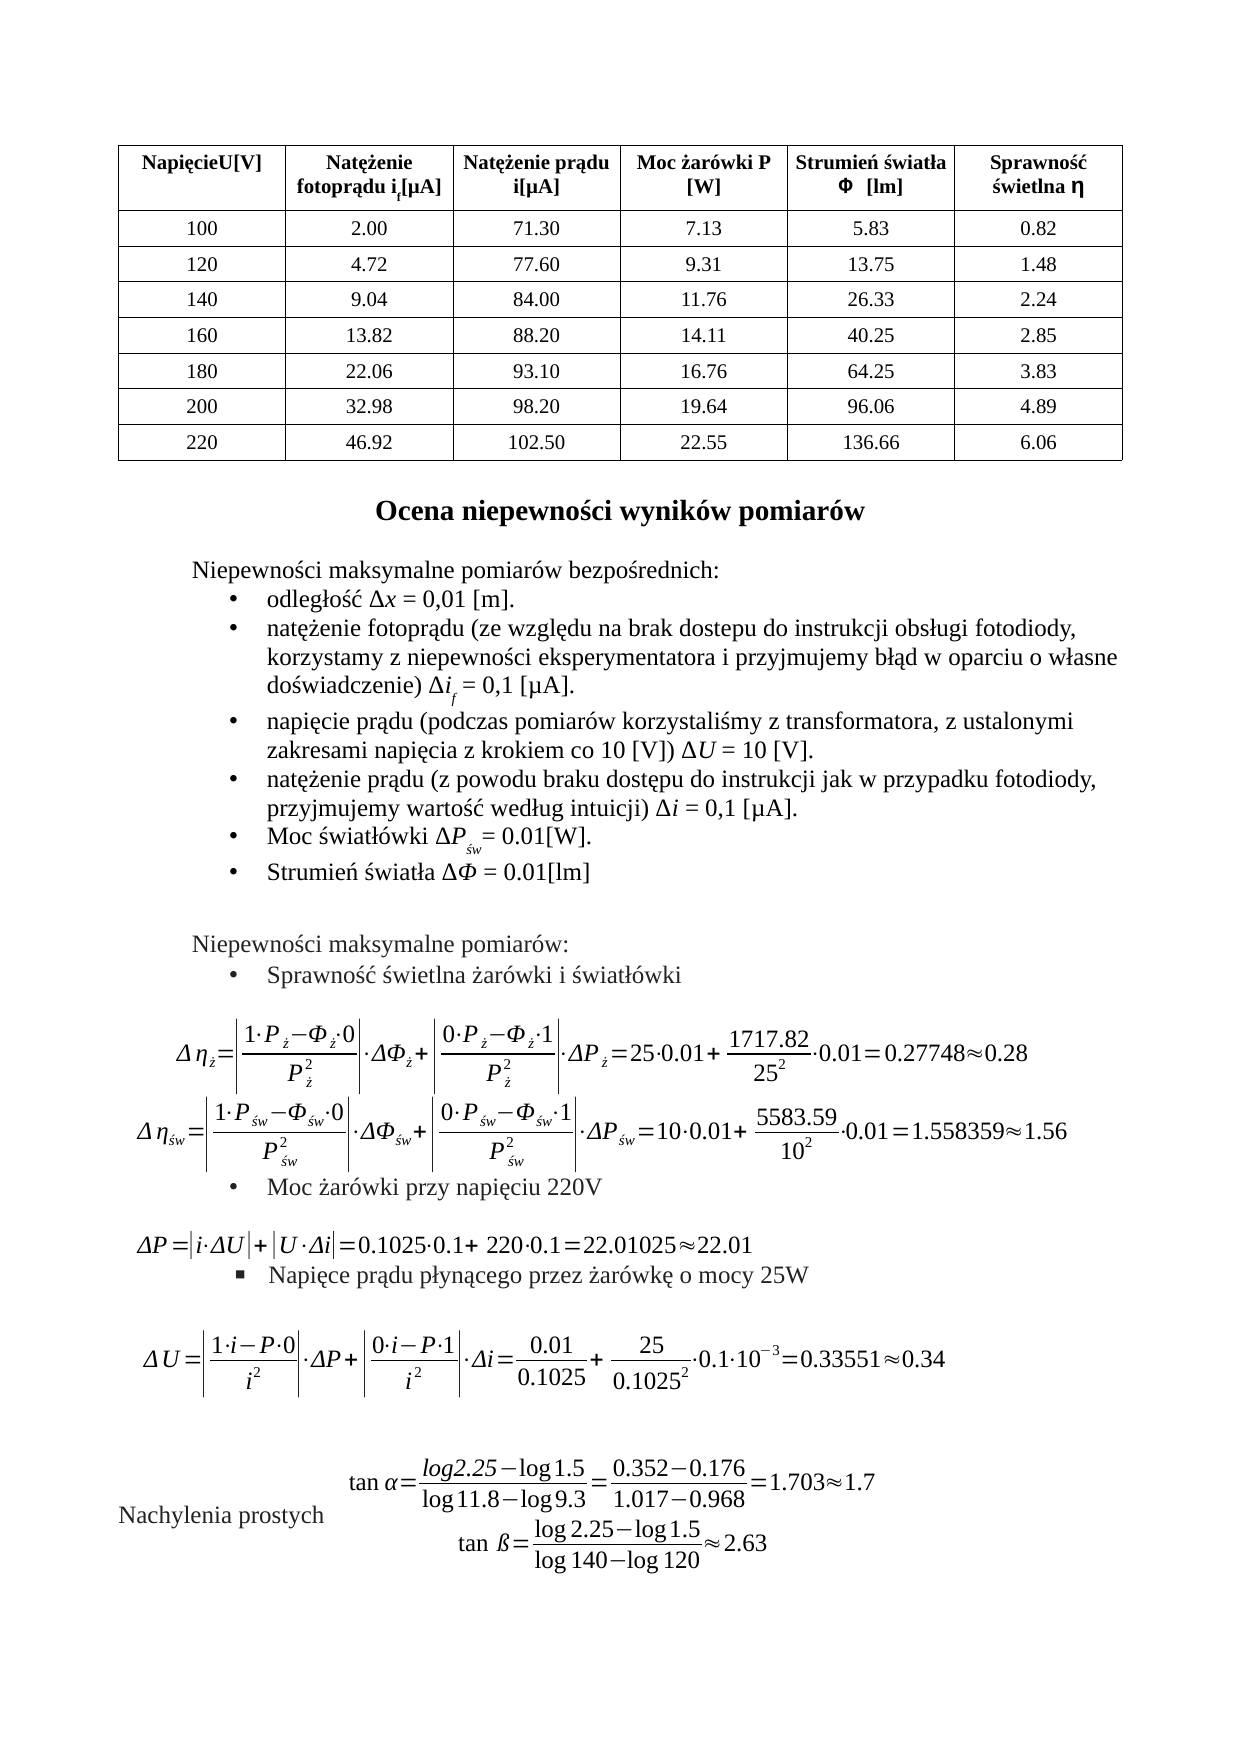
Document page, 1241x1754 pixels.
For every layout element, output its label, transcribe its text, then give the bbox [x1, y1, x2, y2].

table_cell 88.20 [454, 318, 620, 353]
list napięcie prądu (podczas pomiarów korzystaliśmy z transformatora, z ustalonymi zakresami napięcia z krokiem co 10 [V]) ΔU = 10 [V]. [229, 706, 1122, 764]
table_cell 84.00 [454, 282, 620, 317]
table_cell 16.76 [621, 354, 787, 388]
table_header NapięcieU[V] [119, 146, 285, 210]
table_cell 32.98 [286, 389, 453, 424]
table_cell 160 [119, 318, 285, 353]
table_cell 2.00 [286, 211, 453, 246]
list Sprawność świetlna żarówki i światłówki [229, 960, 1122, 989]
table_cell 22.55 [621, 425, 787, 459]
table_cell 200 [119, 389, 285, 424]
table_cell 3.83 [955, 354, 1122, 388]
list natężenie prądu (z powodu braku dostępu do instrukcji jak w przypadku fotodiody, przyjmujemy wartość według intuicji) Δi = 0,1 [µA]. [229, 764, 1122, 821]
list natężenie fotoprądu (ze względu na brak dostepu do instrukcji obsługi fotodiody, korzystamy z niepewności eksperymentatora i przyjmujemy błąd w oparciu o własne doświadczenie) Δif = 0,1 [µA]. [229, 613, 1122, 706]
text Niepewności maksymalne pomiarów bezpośrednich: [118, 556, 1122, 584]
list Napięce prądu płynącego przez żarówkę o mocy 25W [231, 1260, 1122, 1289]
table_cell 93.10 [454, 354, 620, 388]
table_cell 0.82 [955, 211, 1122, 246]
table_cell 120 [119, 247, 285, 281]
table_cell 11.76 [621, 282, 787, 317]
table_cell 14.11 [621, 318, 787, 353]
text Nachylenia prostych [118, 1455, 1122, 1574]
table_cell 4.89 [955, 389, 1122, 424]
table_header Strumień światła Φ [lm] [788, 146, 954, 210]
table_cell 9.31 [621, 247, 787, 281]
table_header Natężenie fotoprądu if[µA] [286, 146, 453, 210]
table_cell 46.92 [286, 425, 453, 459]
table_cell 7.13 [621, 211, 787, 246]
table_cell 98.20 [454, 389, 620, 424]
list odległość Δx = 0,01 [m]. [229, 584, 1122, 613]
table_cell 136.66 [788, 425, 954, 459]
table_cell 180 [119, 354, 285, 388]
table_cell 220 [119, 425, 285, 459]
table_cell 9.04 [286, 282, 453, 317]
table_cell 140 [119, 282, 285, 317]
table_header Sprawność świetlna η [955, 146, 1122, 210]
table_cell 40.25 [788, 318, 954, 353]
table_cell 5.83 [788, 211, 954, 246]
table_cell 2.24 [955, 282, 1122, 317]
text Ocena niepewności wyników pomiarów [118, 493, 1122, 527]
table_cell 96.06 [788, 389, 954, 424]
table_cell 22.06 [286, 354, 453, 388]
table_cell 6.06 [955, 425, 1122, 459]
table_cell 100 [119, 211, 285, 246]
table_header Moc żarówki P [W] [621, 146, 787, 210]
table_cell 2.85 [955, 318, 1122, 353]
list Moc żarówki przy napięciu 220V [229, 1172, 1122, 1201]
list Moc światłówki ΔPśw= 0.01[W]. [229, 821, 1122, 857]
table_cell 64.25 [788, 354, 954, 388]
table_cell 4.72 [286, 247, 453, 281]
table_cell 77.60 [454, 247, 620, 281]
text Niepewności maksymalne pomiarów: [118, 923, 1122, 960]
table_cell 71.30 [454, 211, 620, 246]
table_header Natężenie prądu i[µA] [454, 146, 620, 210]
table_cell 19.64 [621, 389, 787, 424]
table_cell 13.75 [788, 247, 954, 281]
table_cell 26.33 [788, 282, 954, 317]
list Strumień światła ΔΦ = 0.01[lm] [229, 857, 1122, 886]
table_cell 13.82 [286, 318, 453, 353]
table_cell 1.48 [955, 247, 1122, 281]
table_cell 102.50 [454, 425, 620, 459]
